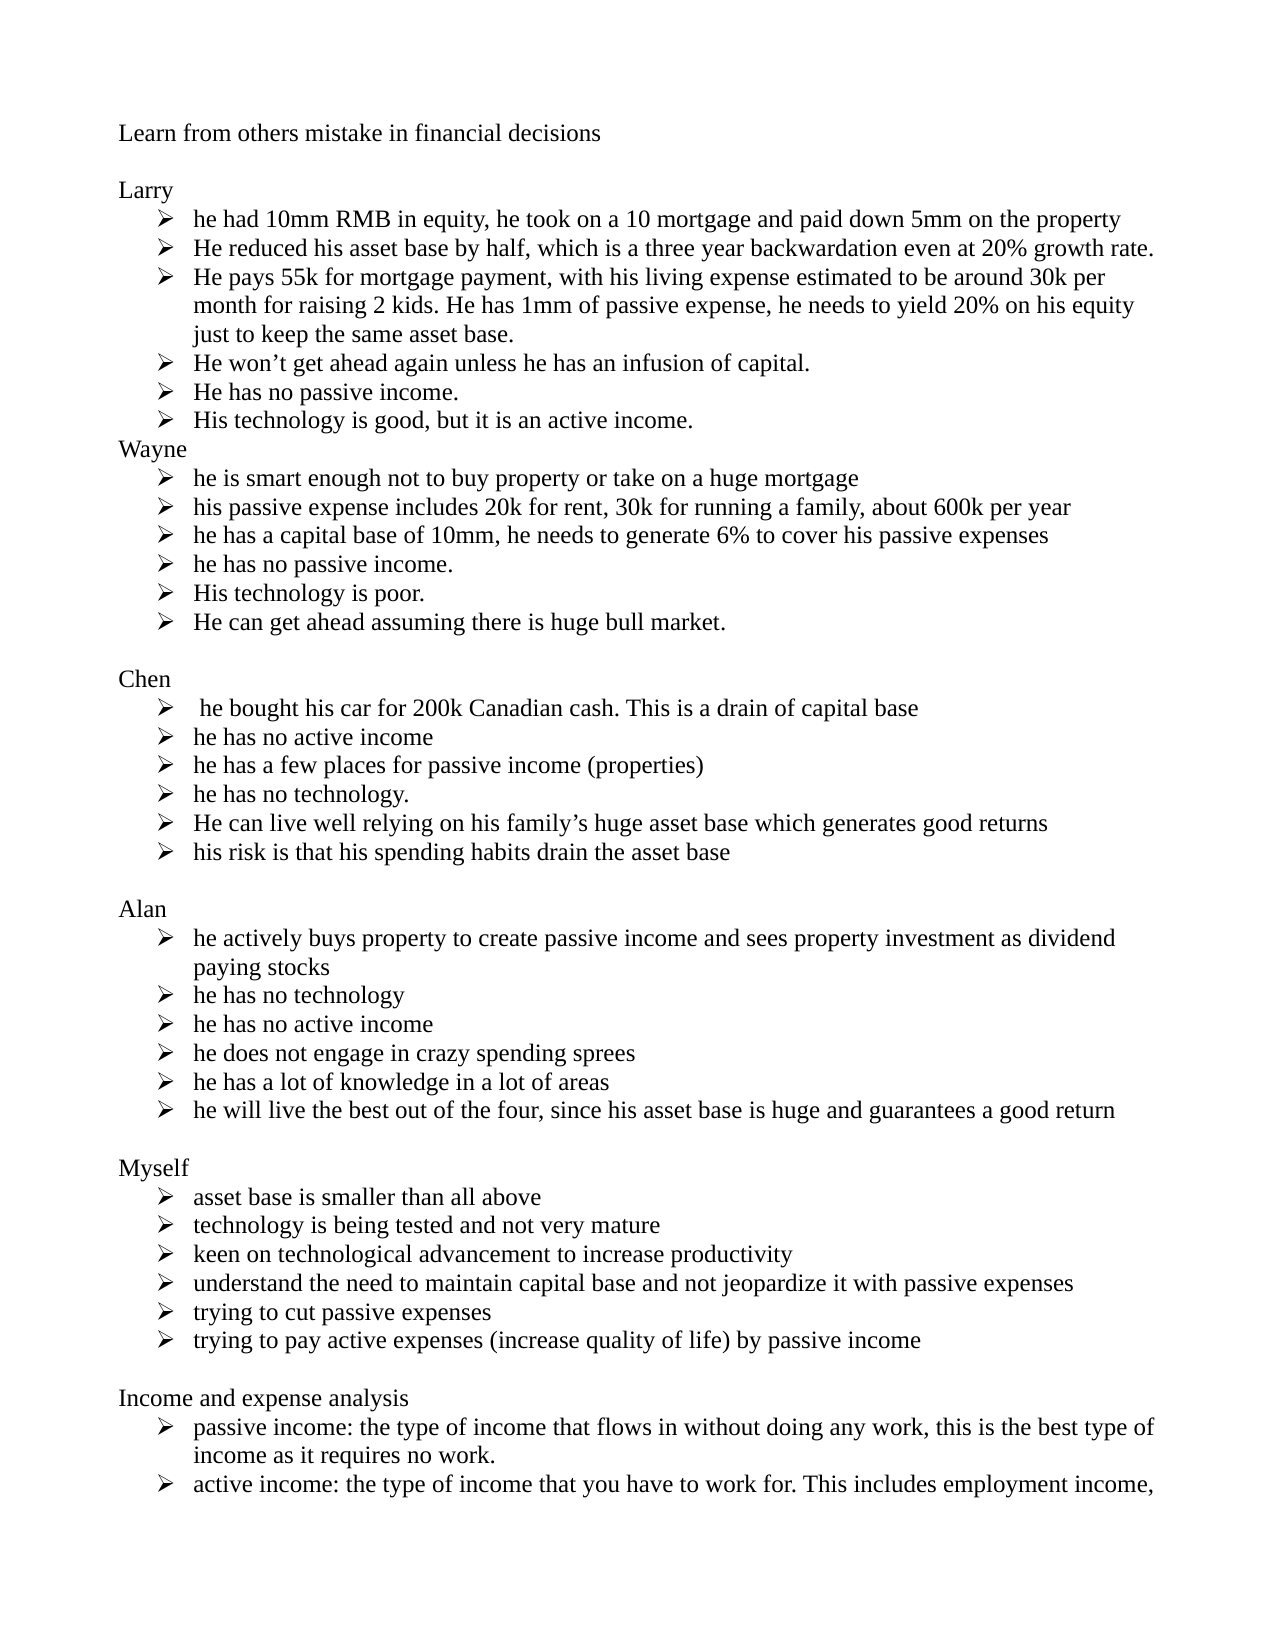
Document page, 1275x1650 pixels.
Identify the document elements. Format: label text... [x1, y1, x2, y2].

list he will live the best out of the four, since his asset base is huge and guarantees a good return [156, 1096, 1157, 1124]
text Larry [118, 176, 1157, 204]
list passive income: the type of income that flows in without doing any work, this is the best type of income as it requires no work. [156, 1412, 1157, 1469]
list he has a capital base of 10mm, he needs to generate 6% to cover his passive expenses [156, 521, 1157, 549]
list He can live well relying on his family’s huge asset base which generates good returns [156, 808, 1157, 837]
text Alan [118, 894, 1157, 923]
list He can get ahead assuming there is huge bull market. [156, 607, 1157, 636]
list He won’t get ahead again unless he has an infusion of capital. [156, 348, 1157, 377]
list active income: the type of income that you have to work for. This includes employment income, [156, 1469, 1157, 1498]
list he has no technology. [156, 779, 1157, 808]
list he has no technology [156, 981, 1157, 1009]
list His technology is good, but it is an active income. [156, 406, 1157, 434]
list He reduced his asset base by half, which is a three year backwardation even at 20% growth rate. [156, 233, 1157, 262]
list he bought his car for 200k Canadian cash. This is a drain of capital base [156, 693, 1157, 722]
list he has no active income [156, 1009, 1157, 1038]
list asset base is smaller than all above [156, 1182, 1157, 1211]
list trying to pay active expenses (increase quality of life) by passive income [156, 1326, 1157, 1354]
text Wayne [118, 434, 1157, 463]
list keen on technological advancement to increase productivity [156, 1239, 1157, 1268]
list he had 10mm RMB in equity, he took on a 10 mortgage and paid down 5mm on the property [156, 204, 1157, 233]
list he actively buys property to create passive income and sees property investment as dividend paying stocks [156, 923, 1157, 981]
list trying to cut passive expenses [156, 1297, 1157, 1326]
list his risk is that his spending habits drain the asset base [156, 837, 1157, 866]
list he has no active income [156, 722, 1157, 751]
list his passive expense includes 20k for rent, 30k for running a family, about 600k per year [156, 492, 1157, 521]
list understand the need to maintain capital base and not jeopardize it with passive expenses [156, 1268, 1157, 1297]
text Myself [118, 1153, 1157, 1182]
list He pays 55k for mortgage payment, with his living expense estimated to be around 30k per month for raising 2 kids. He has 1mm of passive expense, he needs to yield 20% on his equity just to keep the same asset base. [156, 262, 1157, 348]
list His technology is poor. [156, 578, 1157, 607]
text Learn from others mistake in financial decisions [118, 118, 1157, 147]
list he does not engage in crazy spending sprees [156, 1038, 1157, 1067]
text Chen [118, 664, 1157, 693]
list he is smart enough not to buy property or take on a huge mortgage [156, 463, 1157, 492]
list technology is being tested and not very mature [156, 1211, 1157, 1239]
text Income and expense analysis [118, 1383, 1157, 1412]
list He has no passive income. [156, 377, 1157, 406]
list he has a few places for passive income (properties) [156, 751, 1157, 779]
list he has a lot of knowledge in a lot of areas [156, 1067, 1157, 1096]
list he has no passive income. [156, 549, 1157, 578]
